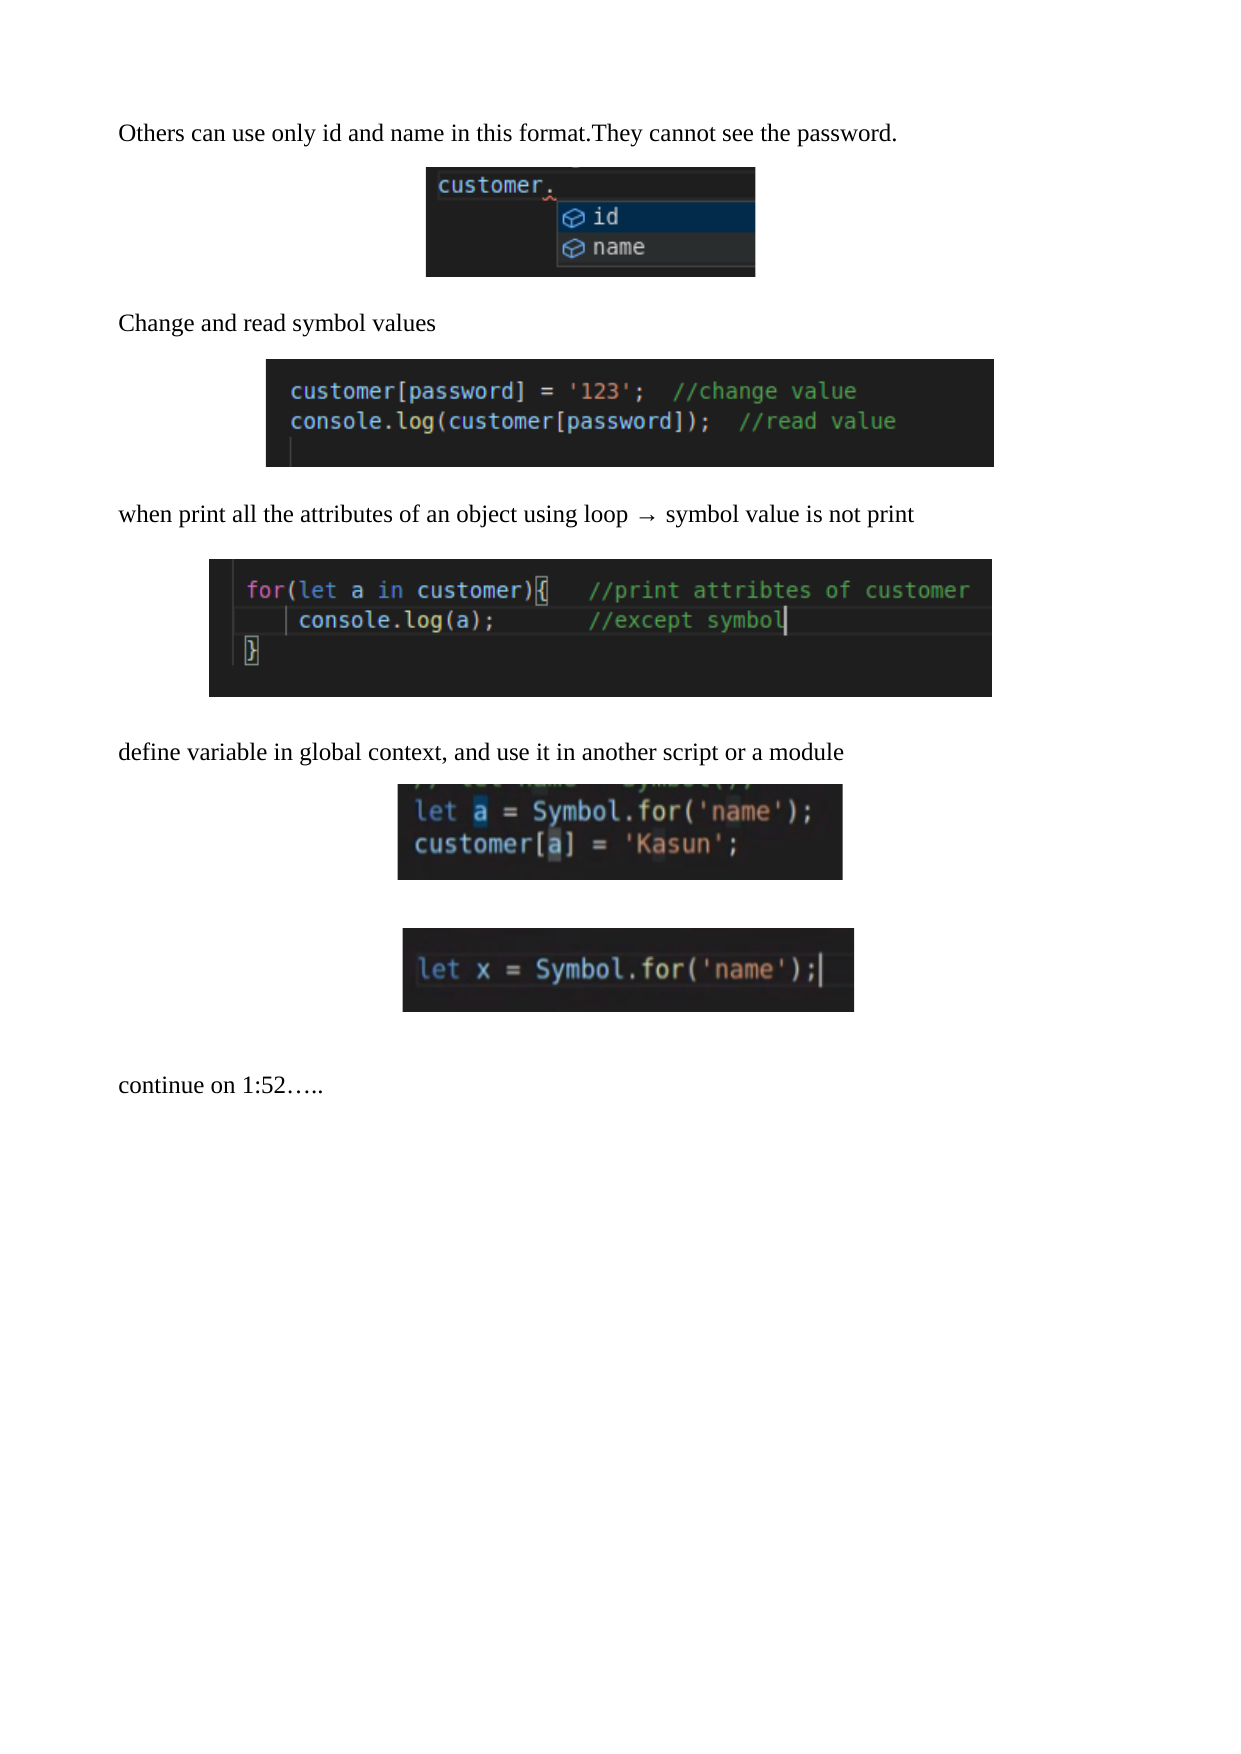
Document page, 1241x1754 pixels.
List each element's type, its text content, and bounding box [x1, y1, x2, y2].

picture [265, 359, 994, 467]
text define variable in global context, and use it in another script or a module [118, 737, 1122, 766]
text continue on 1:52….. [118, 1070, 1122, 1099]
text Others can use only id and name in this format.They cannot see the password. [118, 118, 1122, 147]
picture [397, 784, 843, 880]
picture [209, 559, 992, 697]
picture [402, 928, 855, 1012]
text Change and read symbol values [118, 308, 1122, 337]
text when print all the attributes of an object using loop → symbol value is not print [118, 499, 1122, 528]
picture [425, 167, 756, 277]
